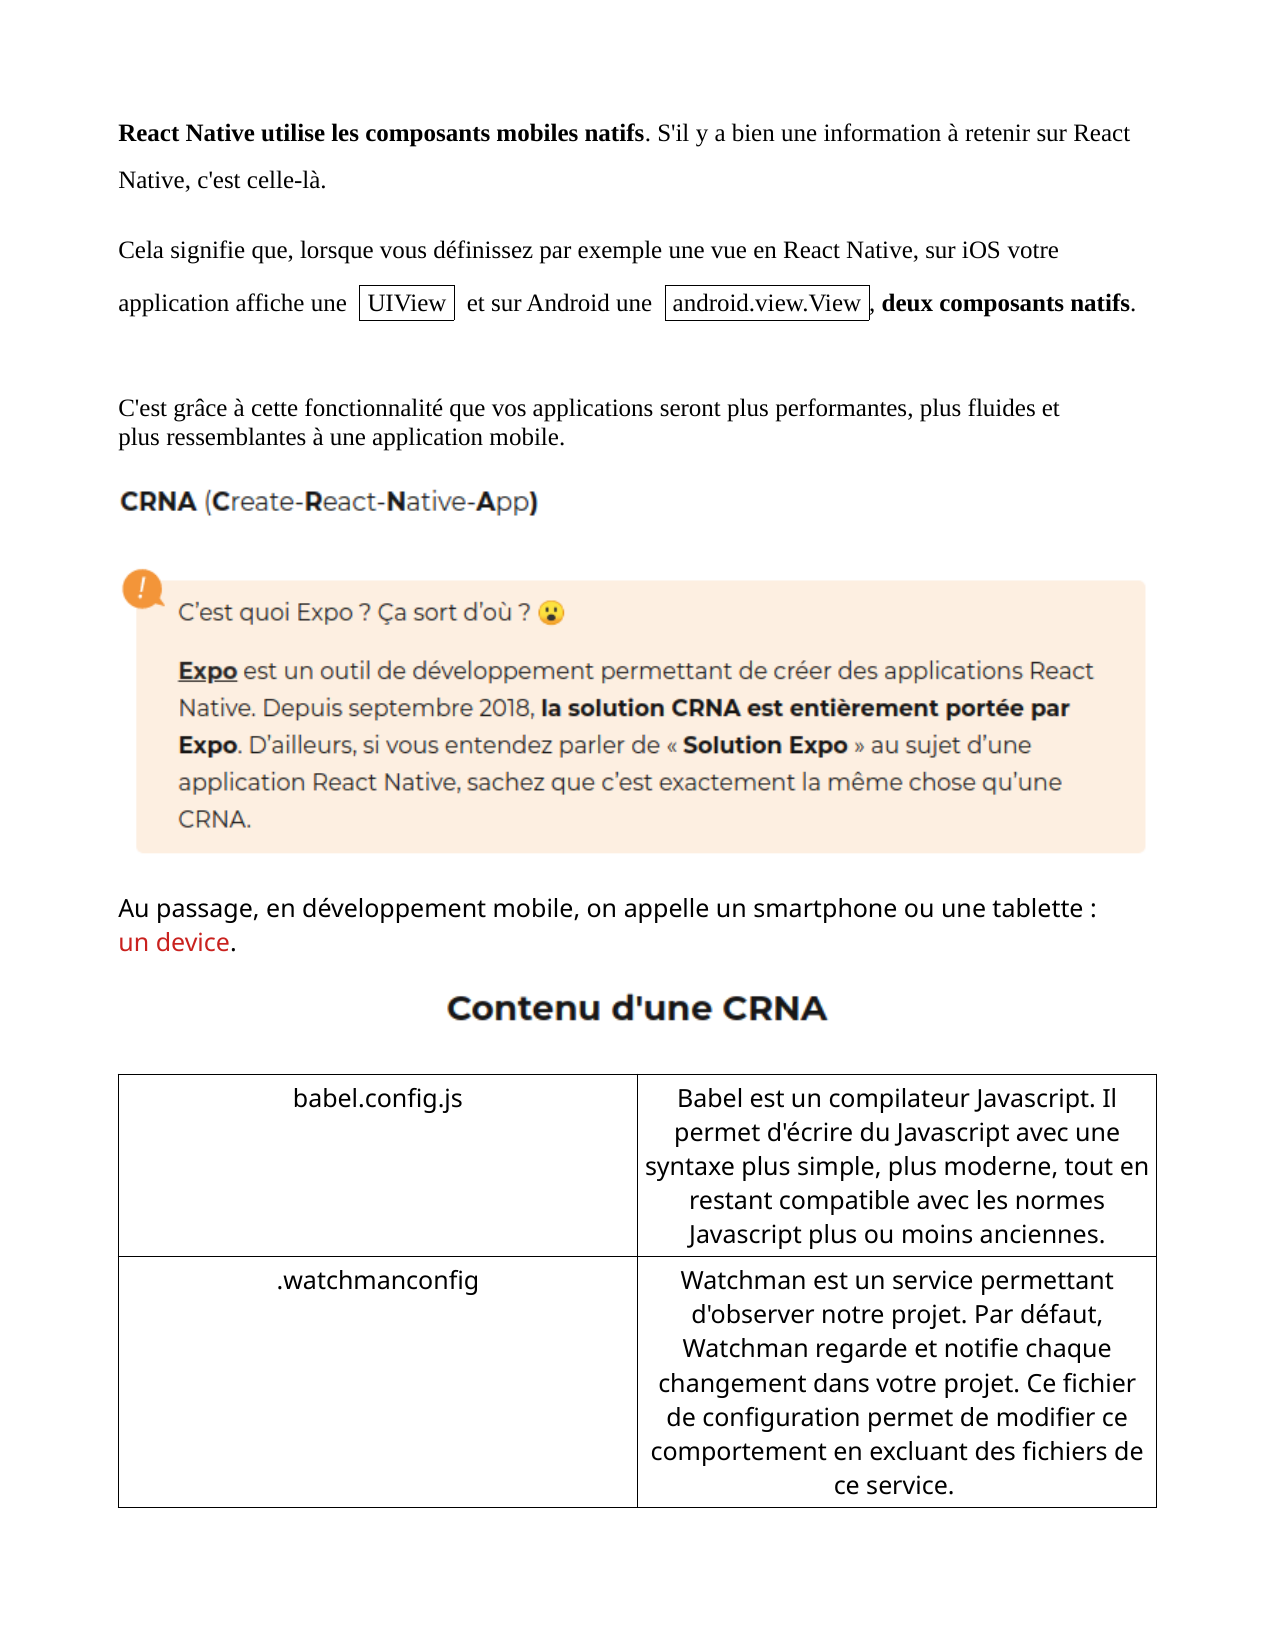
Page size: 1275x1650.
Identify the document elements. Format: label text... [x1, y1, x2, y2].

picture [443, 987, 832, 1030]
picture [118, 566, 1157, 862]
table_header Babel est un compilateur Javascript. Il permet d'écrire du Javascript avec une syntaxe plus simple, plus moderne, tout en restant compatible avec les normes Javascript plus ou moins anciennes. [638, 1075, 1156, 1256]
text Cela signifie que, lorsque vous définissez par exemple une vue en React Native, sur iOS votre application affiche une UIView et sur Android une android.view.View, deux composants natifs. [118, 235, 1157, 320]
text C'est grâce à cette fonctionnalité que vos applications seront plus performantes, plus fluides et plus ressemblantes à une application mobile. [118, 393, 1157, 451]
table_cell .watchmanconfig [119, 1257, 637, 1507]
text Au passage, en développement mobile, on appelle un smartphone ou une tablette : un device. [118, 890, 1157, 958]
picture [116, 479, 538, 527]
text React Native utilise les composants mobiles natifs. S'il y a bien une information à retenir sur React Native, c'est celle-là. [118, 118, 1157, 193]
table_cell Watchman est un service permettant d'observer notre projet. Par défaut, Watchman regarde et notifie chaque changement dans votre projet. Ce fichier de configuration permet de modifier ce comportement en excluant des fichiers de ce service. [638, 1257, 1156, 1507]
table_header babel.config.js [119, 1075, 637, 1256]
